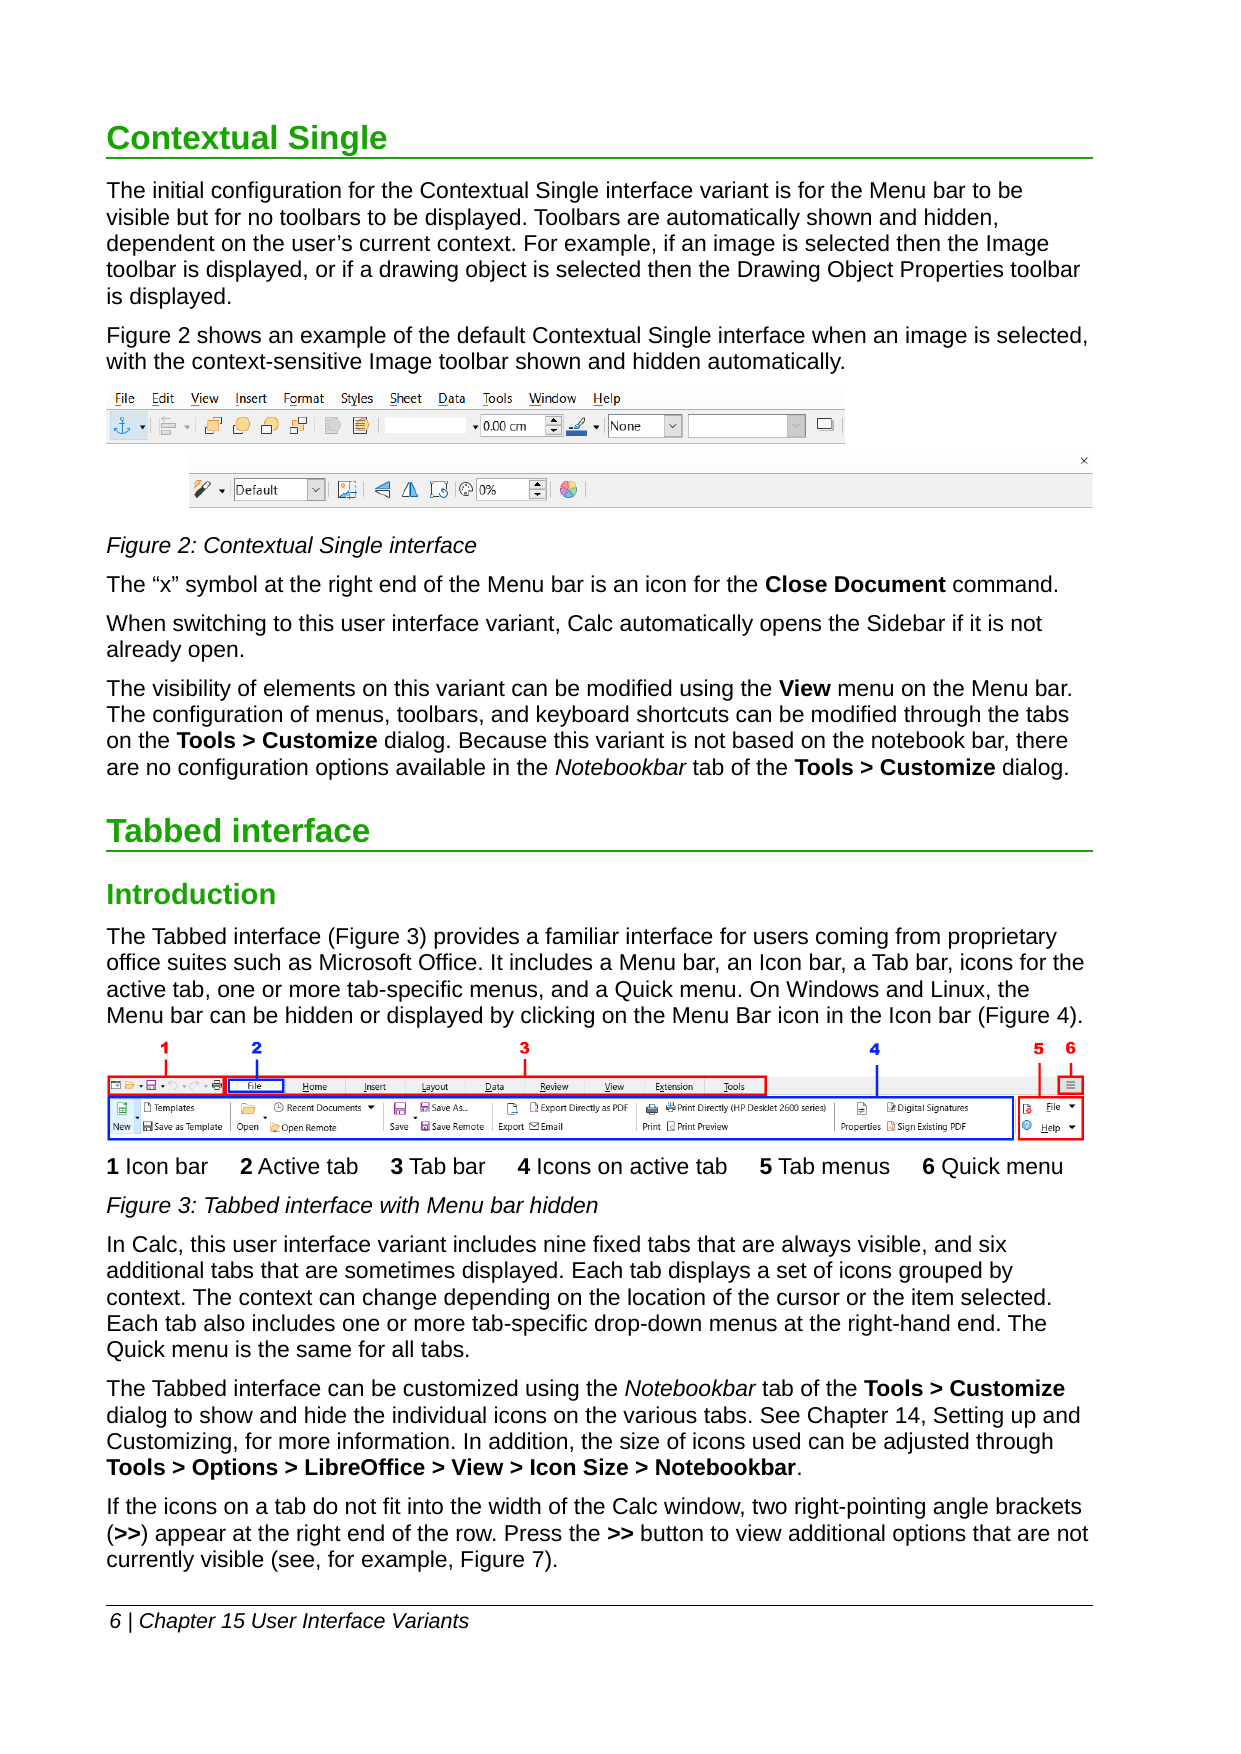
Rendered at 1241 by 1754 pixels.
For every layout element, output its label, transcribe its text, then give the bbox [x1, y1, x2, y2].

text Figure 3: Tabbed interface with Menu bar hidden [106, 1192, 1093, 1218]
subtitle Contextual Single [106, 118, 1093, 157]
picture [106, 1041, 1093, 1141]
text The initial configuration for the Contextual Single interface variant is for the Menu bar to be visible but for no toolbars to be displayed. Toolbars are automatically shown and hidden, dependent on the user’s current context. For example, if an image is selected then the Image toolbar is displayed, or if a drawing object is selected then the Drawing Object Properties toolbar is displayed. [106, 177, 1093, 309]
text Figure 2: Contextual Single interface [106, 532, 1093, 558]
text If the icons on a tab do not fit into the width of the Calc window, two right-pointing angle brackets (>>) appear at the right end of the row. Press the >> button to view additional options that are not currently visible (see, for example, Figure 7). [106, 1493, 1093, 1572]
text The visibility of elements on this variant can be modified using the View menu on the Menu bar. The configuration of menus, toolbars, and keyboard shortcuts can be modified through the tabs on the Tools > Customize dialog. Because this variant is not based on the notebook bar, there are no configuration options available in the Notebookbar tab of the Tools > Customize dialog. [106, 675, 1093, 780]
subtitle Introduction [106, 877, 1093, 911]
text When switching to this user interface variant, Calc automatically opens the Sidebar if it is not already open. [106, 609, 1093, 662]
text Figure 2 shows an example of the default Contextual Single interface when an image is selected, with the context-sensitive Image toolbar shown and hidden automatically. [106, 322, 1093, 374]
text The Tabbed interface (Figure 3) provides a familiar interface for users coming from proprietary office suites such as Microsoft Office. It includes a Menu bar, an Icon bar, a Tab bar, icons for the active tab, one or more tab-specific menus, and a Quick menu. On Windows and Linux, the Menu bar can be hidden or displayed by clicking on the Menu Bar icon in the Icon bar (Figure 4). [106, 923, 1093, 1028]
text 1 Icon bar 2 Active tab 3 Tab bar 4 Icons on active tab 5 Tab menus 6 Quick menu [106, 1153, 1093, 1179]
text The “x” symbol at the right end of the Menu bar is an icon for the Close Document command. [106, 571, 1093, 597]
text The Tabbed interface can be customized using the Notebookbar tab of the Tools > Customize dialog to show and hide the individual icons on the various tabs. See Chapter 14, Setting up and Customizing, for more information. In addition, the size of icons used can be adjusted through Tools > Options > LibreOffice > View > Icon Size > Notebookbar. [106, 1375, 1093, 1481]
picture [106, 386, 1093, 520]
text In Calc, this user interface variant includes nine fixed tabs that are always visible, and six additional tabs that are sometimes displayed. Each tab displays a set of icons grouped by context. The context can change depending on the location of the cursor or the item selected. Each tab also includes one or more tab-specific drop-down menus at the right-hand end. The Quick menu is the same for all tabs. [106, 1231, 1093, 1363]
subtitle Tabbed interface [106, 811, 1093, 850]
